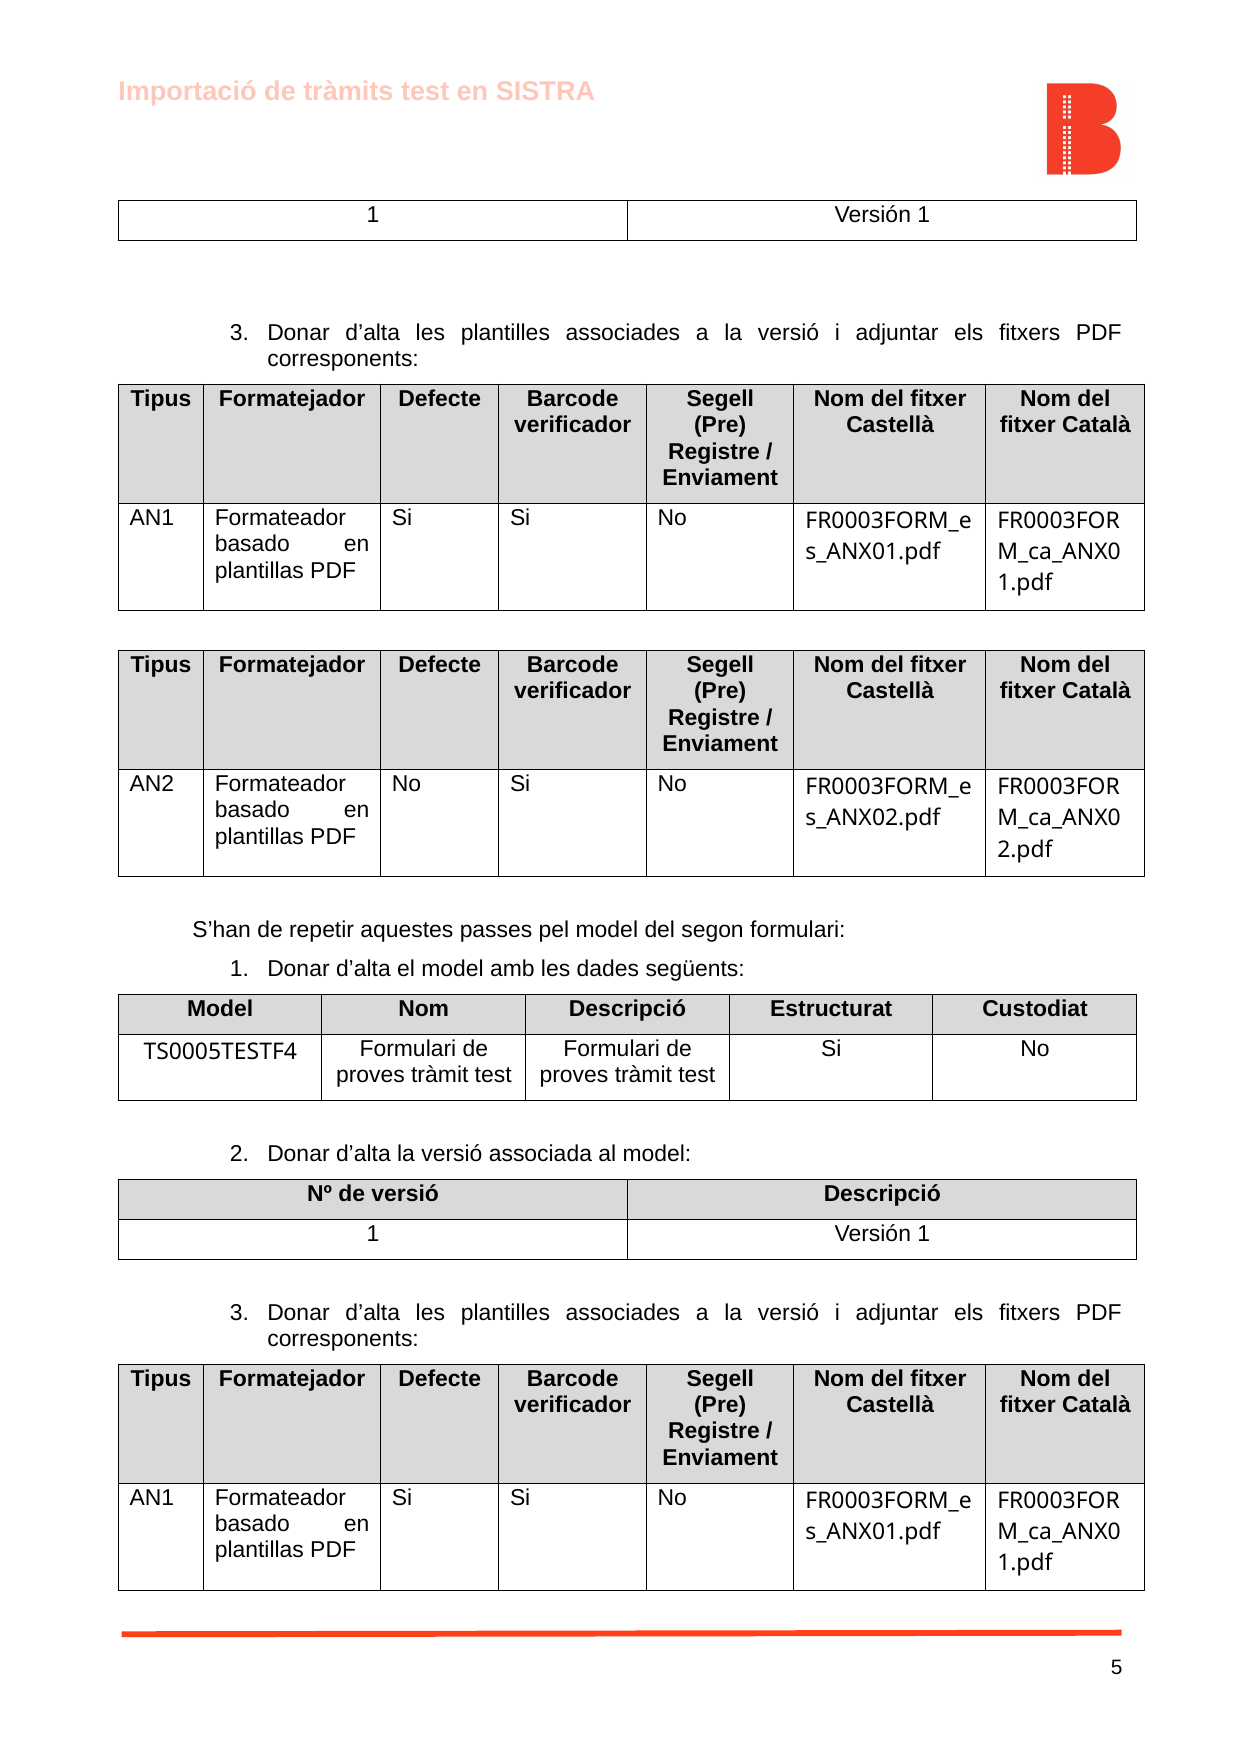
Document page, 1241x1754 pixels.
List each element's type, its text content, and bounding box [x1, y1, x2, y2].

table_header Estructurat [730, 995, 932, 1034]
table_cell Formateador basado en plantillas PDF [204, 1484, 380, 1590]
list Donar d’alta el model amb les dades següents: [229, 955, 1122, 981]
table_cell FR0003FORM_ca_ANX01.pdf [986, 504, 1144, 610]
table_header Tipus [119, 1365, 203, 1483]
list Donar d’alta les plantilles associades a la versió i adjuntar els fitxers PDF corresponents: [229, 319, 1122, 371]
table_header Nº de versió [119, 1180, 627, 1219]
list Donar d’alta la versió associada al model: [229, 1140, 1122, 1166]
table_header Defecte [381, 385, 498, 503]
table_header Nom del fitxer Català [986, 385, 1144, 503]
table_header Barcode verificador [499, 385, 646, 503]
table_header Segell (Pre) Registre / Enviament [647, 651, 793, 769]
table_header Descripció [526, 995, 729, 1034]
table_header Segell (Pre) Registre / Enviament [647, 1365, 793, 1483]
table_header Tipus [119, 385, 203, 503]
table_cell No [647, 504, 793, 610]
table_cell FR0003FORM_ca_ANX01.pdf [986, 1484, 1144, 1590]
table_cell No [647, 770, 793, 876]
table_header Nom del fitxer Castellà [794, 651, 985, 769]
table_cell AN1 [119, 1484, 203, 1590]
table_cell FR0003FORM_es_ANX01.pdf [794, 504, 985, 610]
table_cell No [647, 1484, 793, 1590]
table_header Nom del fitxer Castellà [794, 1365, 985, 1483]
text S’han de repetir aquestes passes pel model del segon formulari: [118, 916, 1122, 942]
table_cell Versión 1 [628, 1220, 1136, 1258]
table_cell 1 [119, 1220, 627, 1258]
table_header Formatejador [204, 385, 380, 503]
table_cell Formateador basado en plantillas PDF [204, 504, 380, 610]
table_cell 1 [119, 201, 627, 240]
table_header Custodiat [933, 995, 1136, 1034]
table_header Formatejador [204, 1365, 380, 1483]
table_cell TS0005TESTF4 [119, 1035, 321, 1100]
table_cell Versión 1 [628, 201, 1136, 240]
table_cell FR0003FORM_es_ANX02.pdf [794, 770, 985, 876]
table_cell FR0003FORM_ca_ANX02.pdf [986, 770, 1144, 876]
table_cell Si [499, 504, 646, 610]
table_header Descripció [628, 1180, 1136, 1219]
table_cell Formulari de proves tràmit test [526, 1035, 729, 1100]
table_cell Si [499, 770, 646, 876]
table_cell Si [730, 1035, 932, 1100]
table_cell Si [381, 1484, 498, 1590]
table_cell Si [499, 1484, 646, 1590]
table_cell AN2 [119, 770, 203, 876]
table_header Nom del fitxer Castellà [794, 385, 985, 503]
table_cell No [933, 1035, 1136, 1100]
table_header Defecte [381, 1365, 498, 1483]
table_header Barcode verificador [499, 1365, 646, 1483]
table_header Nom del fitxer Català [986, 1365, 1144, 1483]
table_cell Formulari de proves tràmit test [322, 1035, 525, 1100]
table_header Tipus [119, 651, 203, 769]
table_cell FR0003FORM_es_ANX01.pdf [794, 1484, 985, 1590]
table_cell Formateador basado en plantillas PDF [204, 770, 380, 876]
table_header Formatejador [204, 651, 380, 769]
table_cell No [381, 770, 498, 876]
table_header Model [119, 995, 321, 1034]
table_header Nom del fitxer Català [986, 651, 1144, 769]
table_header Barcode verificador [499, 651, 646, 769]
table_cell AN1 [119, 504, 203, 610]
table_header Defecte [381, 651, 498, 769]
table_header Segell (Pre) Registre / Enviament [647, 385, 793, 503]
list Donar d’alta les plantilles associades a la versió i adjuntar els fitxers PDF corresponents: [229, 1298, 1122, 1351]
table_cell Si [381, 504, 498, 610]
table_header Nom [322, 995, 525, 1034]
